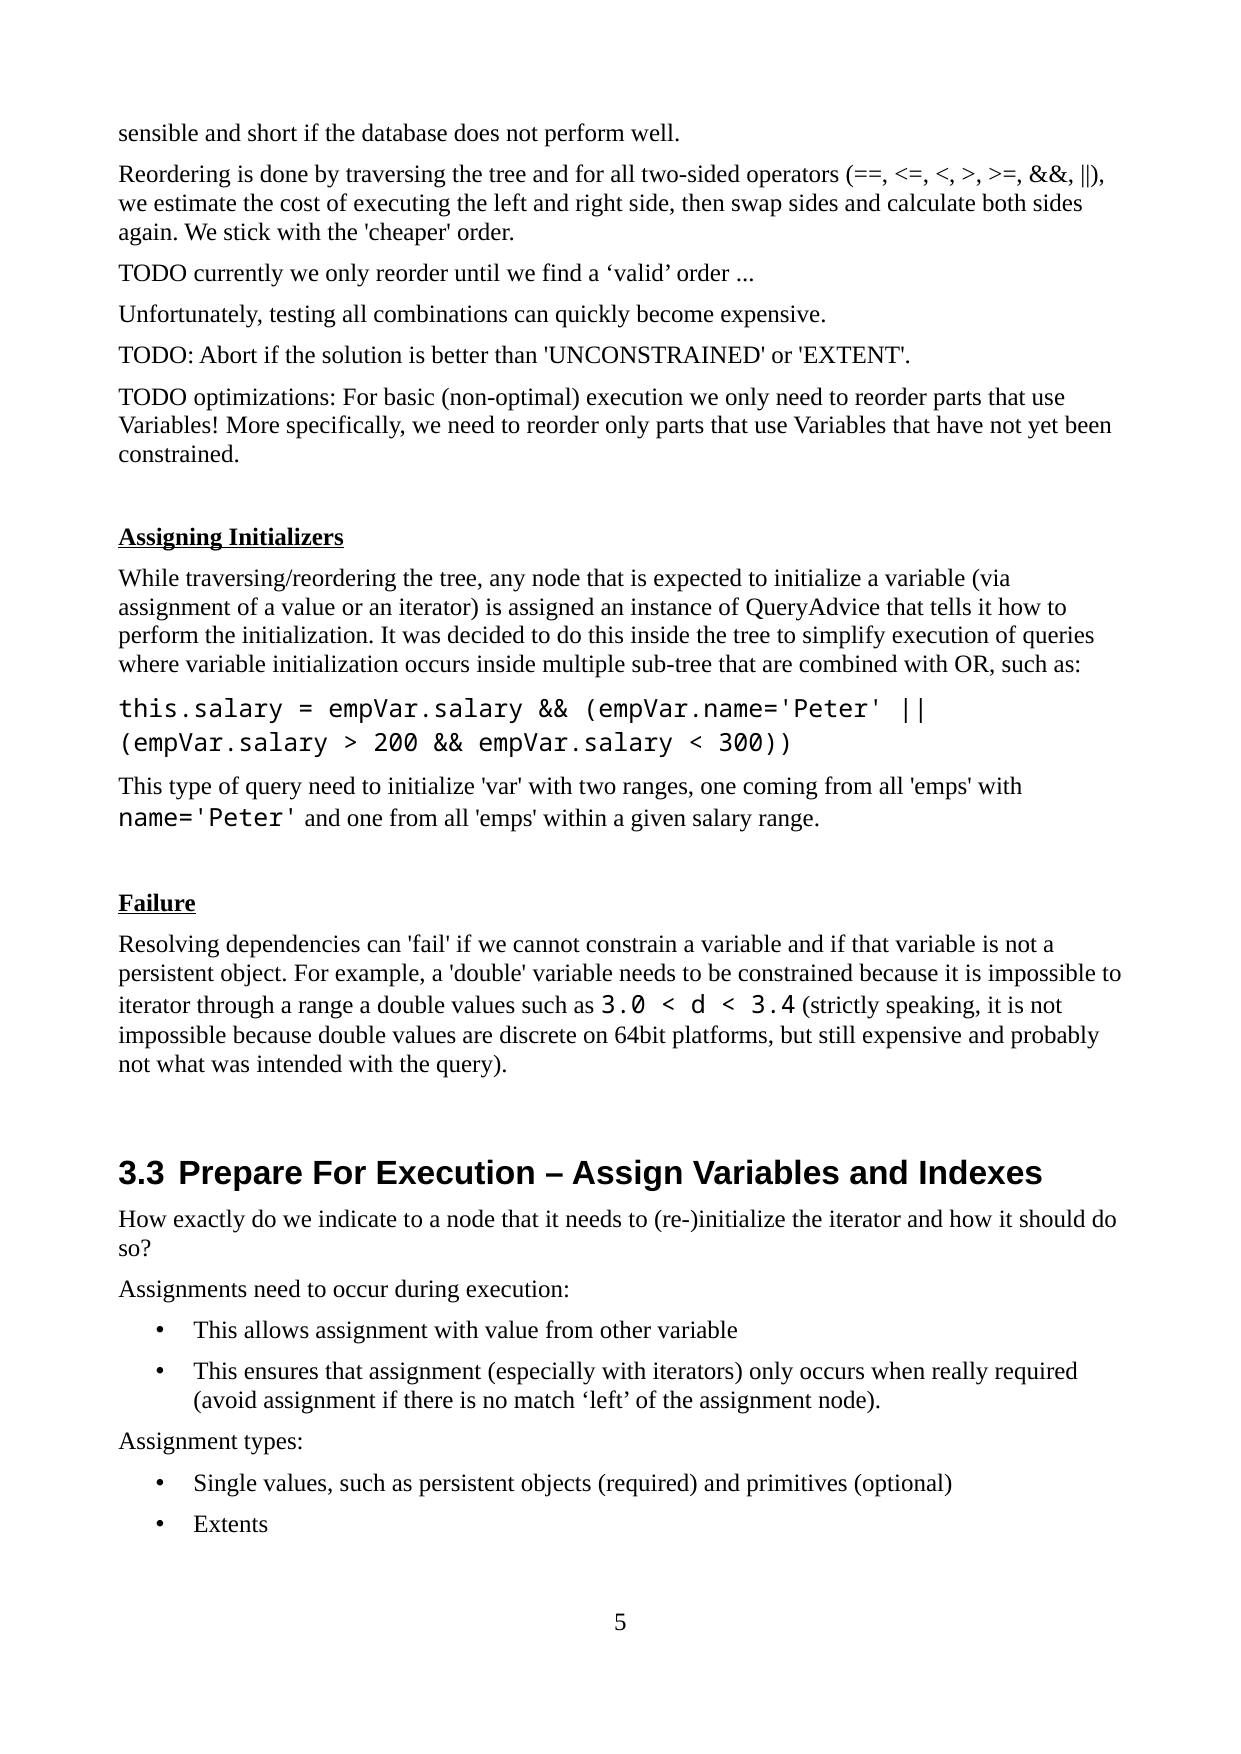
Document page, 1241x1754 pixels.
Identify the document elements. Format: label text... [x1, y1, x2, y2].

text Failure [118, 888, 1122, 917]
text TODO currently we only reorder until we find a ‘valid’ order ... [118, 258, 1122, 287]
text Assignments need to occur during execution: [118, 1274, 1122, 1303]
text Assignment types: [118, 1426, 1122, 1455]
text TODO optimizations: For basic (non-optimal) execution we only need to reorder parts that use Variables! More specifically, we need to reorder only parts that use Variables that have not yet been constrained. [118, 382, 1122, 468]
list This ensures that assignment (especially with iterators) only occurs when really required (avoid assignment if there is no match ‘left’ of the assignment node). [156, 1356, 1122, 1414]
text sensible and short if the database does not perform well. [118, 118, 1122, 147]
list Single values, such as persistent objects (required) and primitives (optional) [156, 1468, 1122, 1496]
subtitle Prepare For Execution – Assign Variables and Indexes [118, 1153, 1122, 1191]
list This allows assignment with value from other variable [156, 1315, 1122, 1344]
text How exactly do we indicate to a node that it needs to (re-)initialize the iterator and how it should do so? [118, 1204, 1122, 1261]
text While traversing/reordering the tree, any node that is expected to initialize a variable (via assignment of a value or an iterator) is assigned an instance of QueryAdvice that tells it how to perform the initialization. It was decided to do this inside the tree to simplify execution of queries where variable initialization occurs inside multiple sub-tree that are combined with OR, such as: [118, 563, 1122, 678]
text Reordering is done by traversing the tree and for all two-sided operators (==, <=, <, >, >=, &&, ||), we estimate the cost of executing the left and right side, then swap sides and calculate both sides again. We stick with the 'cheaper' order. [118, 159, 1122, 246]
text TODO: Abort if the solution is better than 'UNCONSTRAINED' or 'EXTENT'. [118, 341, 1122, 369]
text Unfortunately, testing all combinations can quickly become expensive. [118, 299, 1122, 328]
text Resolving dependencies can 'fail' if we cannot constrain a variable and if that variable is not a persistent object. For example, a 'double' variable needs to be constrained because it is impossible to iterator through a range a double values such as 3.0 < d < 3.4 (strictly speaking, it is not impossible because double values are discrete on 64bit platforms, but still expensive and probably not what was intended with the query). [118, 929, 1122, 1078]
text This type of query need to initialize 'var' with two ranges, one coming from all 'emps' with name='Peter' and one from all 'emps' within a given salary range. [118, 771, 1122, 834]
list Extents [156, 1509, 1122, 1538]
text this.salary = empVar.salary && (empVar.name='Peter' || (empVar.salary > 200 && empVar.salary < 300)) [118, 691, 1122, 759]
text Assigning Initializers [118, 522, 1122, 551]
